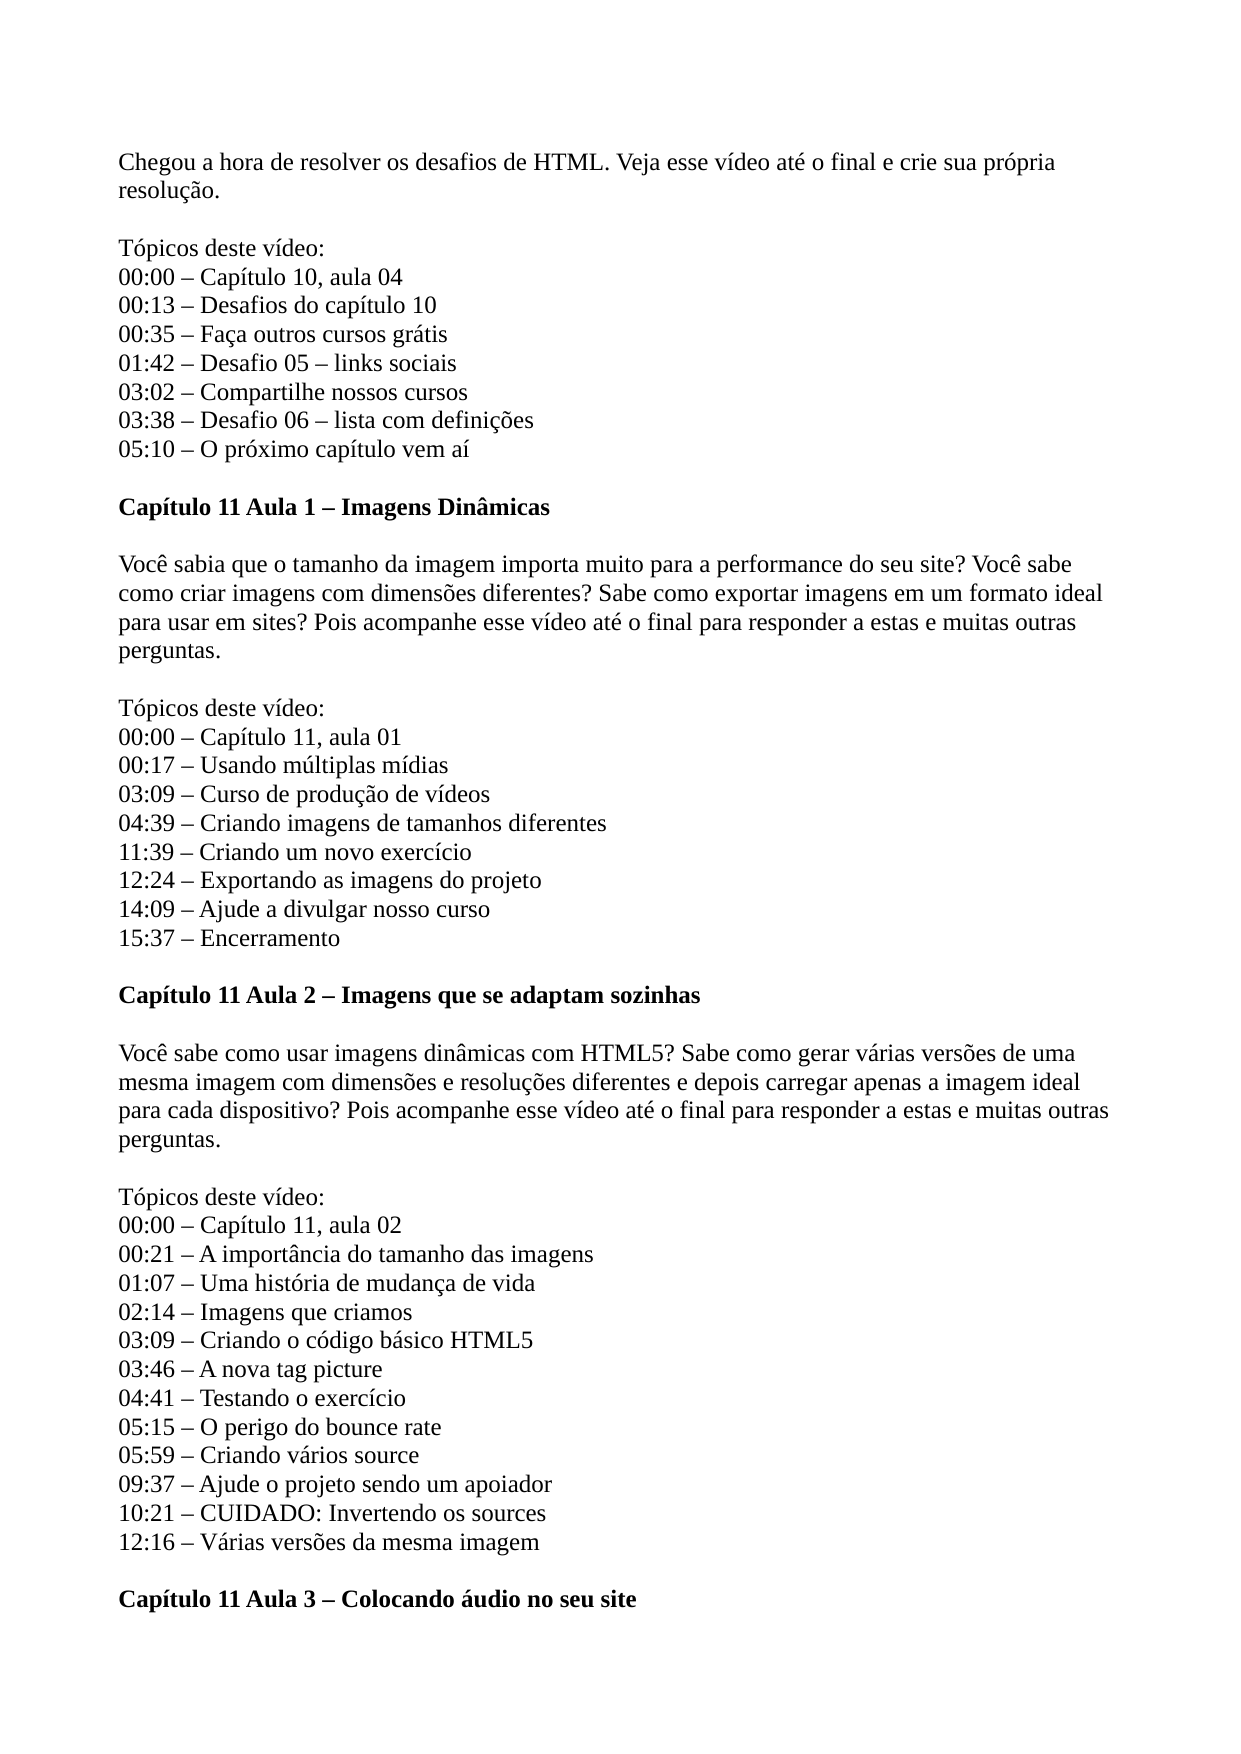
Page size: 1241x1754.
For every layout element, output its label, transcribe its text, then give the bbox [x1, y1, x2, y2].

text 04:41 – Testando o exercício [118, 1383, 1122, 1412]
text Capítulo 11 Aula 1 – Imagens Dinâmicas [118, 492, 1122, 521]
text 09:37 – Ajude o projeto sendo um apoiador [118, 1469, 1122, 1498]
text 04:39 – Criando imagens de tamanhos diferentes [118, 808, 1122, 837]
text Tópicos deste vídeo: [118, 1182, 1122, 1211]
text 03:38 – Desafio 06 – lista com definições [118, 406, 1122, 434]
text 03:02 – Compartilhe nossos cursos [118, 377, 1122, 406]
text 10:21 – CUIDADO: Invertendo os sources [118, 1498, 1122, 1527]
text 03:09 – Criando o código básico HTML5 [118, 1326, 1122, 1354]
text 03:09 – Curso de produção de vídeos [118, 779, 1122, 808]
text 05:59 – Criando vários source [118, 1441, 1122, 1469]
text 12:24 – Exportando as imagens do projeto [118, 866, 1122, 894]
text 00:13 – Desafios do capítulo 10 [118, 291, 1122, 319]
text Tópicos deste vídeo: [118, 693, 1122, 722]
text Capítulo 11 Aula 2 – Imagens que se adaptam sozinhas [118, 981, 1122, 1009]
text Tópicos deste vídeo: [118, 233, 1122, 262]
text 00:00 – Capítulo 10, aula 04 [118, 262, 1122, 291]
text Você sabe como usar imagens dinâmicas com HTML5? Sabe como gerar várias versões de uma mesma imagem com dimensões e resoluções diferentes e depois carregar apenas a imagem ideal para cada dispositivo? Pois acompanhe esse vídeo até o final para responder a estas e muitas outras perguntas. [118, 1038, 1122, 1153]
text 12:16 – Várias versões da mesma imagem [118, 1527, 1122, 1556]
text Chegou a hora de resolver os desafios de HTML. Veja esse vídeo até o final e crie sua própria resolução. [118, 147, 1122, 204]
text 00:17 – Usando múltiplas mídias [118, 751, 1122, 779]
text 02:14 – Imagens que criamos [118, 1297, 1122, 1326]
text Você sabia que o tamanho da imagem importa muito para a performance do seu site? Você sabe como criar imagens com dimensões diferentes? Sabe como exportar imagens em um formato ideal para usar em sites? Pois acompanhe esse vídeo até o final para responder a estas e muitas outras perguntas. [118, 549, 1122, 664]
text 01:42 – Desafio 05 – links sociais [118, 348, 1122, 377]
text 03:46 – A nova tag picture [118, 1354, 1122, 1383]
text 00:00 – Capítulo 11, aula 02 [118, 1211, 1122, 1239]
text 00:00 – Capítulo 11, aula 01 [118, 722, 1122, 751]
text 00:35 – Faça outros cursos grátis [118, 319, 1122, 348]
text 05:15 – O perigo do bounce rate [118, 1412, 1122, 1441]
text Capítulo 11 Aula 3 – Colocando áudio no seu site [118, 1584, 1122, 1613]
text 11:39 – Criando um novo exercício [118, 837, 1122, 866]
text 14:09 – Ajude a divulgar nosso curso [118, 894, 1122, 923]
text 01:07 – Uma história de mudança de vida [118, 1268, 1122, 1297]
text 05:10 – O próximo capítulo vem aí [118, 434, 1122, 463]
text 15:37 – Encerramento [118, 923, 1122, 952]
text 00:21 – A importância do tamanho das imagens [118, 1239, 1122, 1268]
